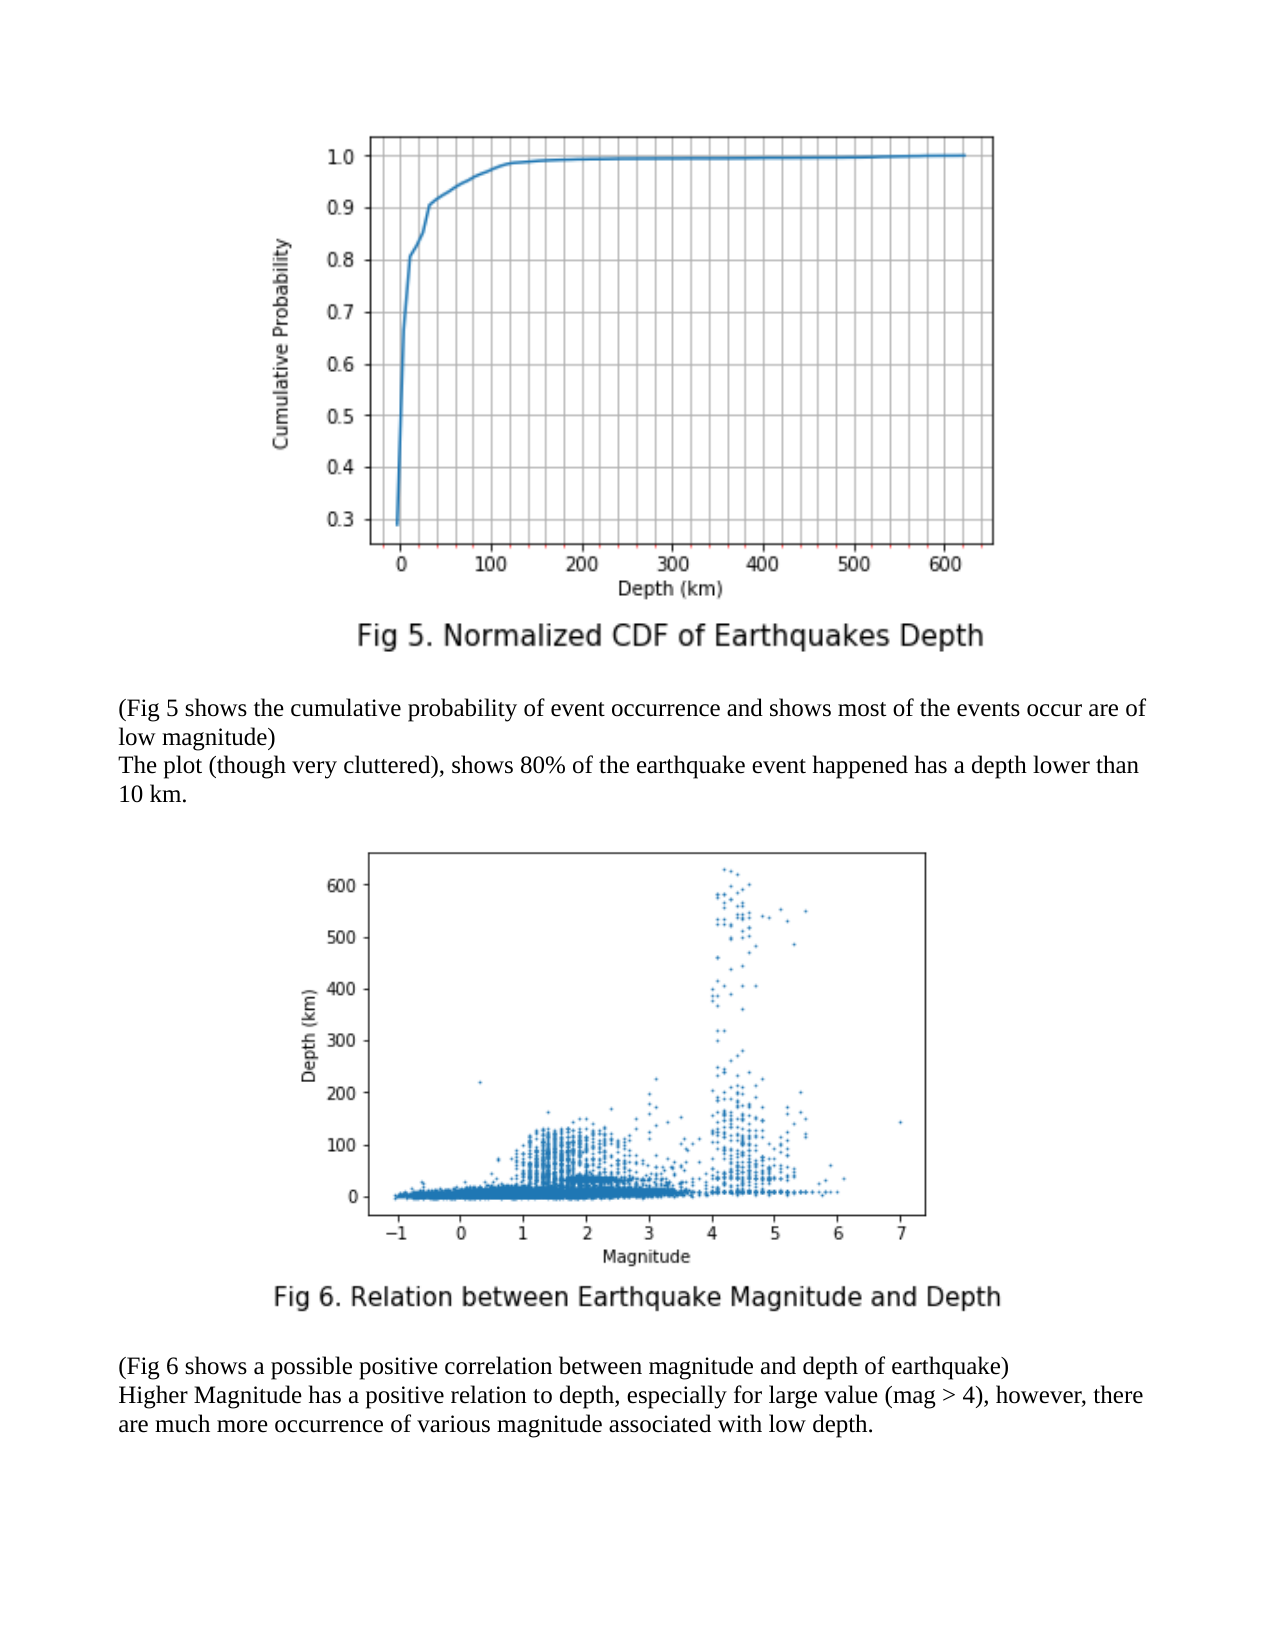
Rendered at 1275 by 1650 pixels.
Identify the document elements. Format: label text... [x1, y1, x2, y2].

text (Fig 5 shows the cumulative probability of event occurrence and shows most of the events occur are of low magnitude) [118, 693, 1157, 750]
text The plot (though very cluttered), shows 80% of the earthquake event happened has a depth lower than 10 km. [118, 750, 1157, 808]
text Higher Magnitude has a positive relation to depth, especially for large value (mag > 4), however, there are much more occurrence of various magnitude associated with low depth. [118, 1380, 1157, 1438]
picture [262, 836, 1013, 1323]
picture [262, 118, 1013, 665]
text (Fig 6 shows a possible positive correlation between magnitude and depth of earthquake) [118, 1351, 1157, 1380]
